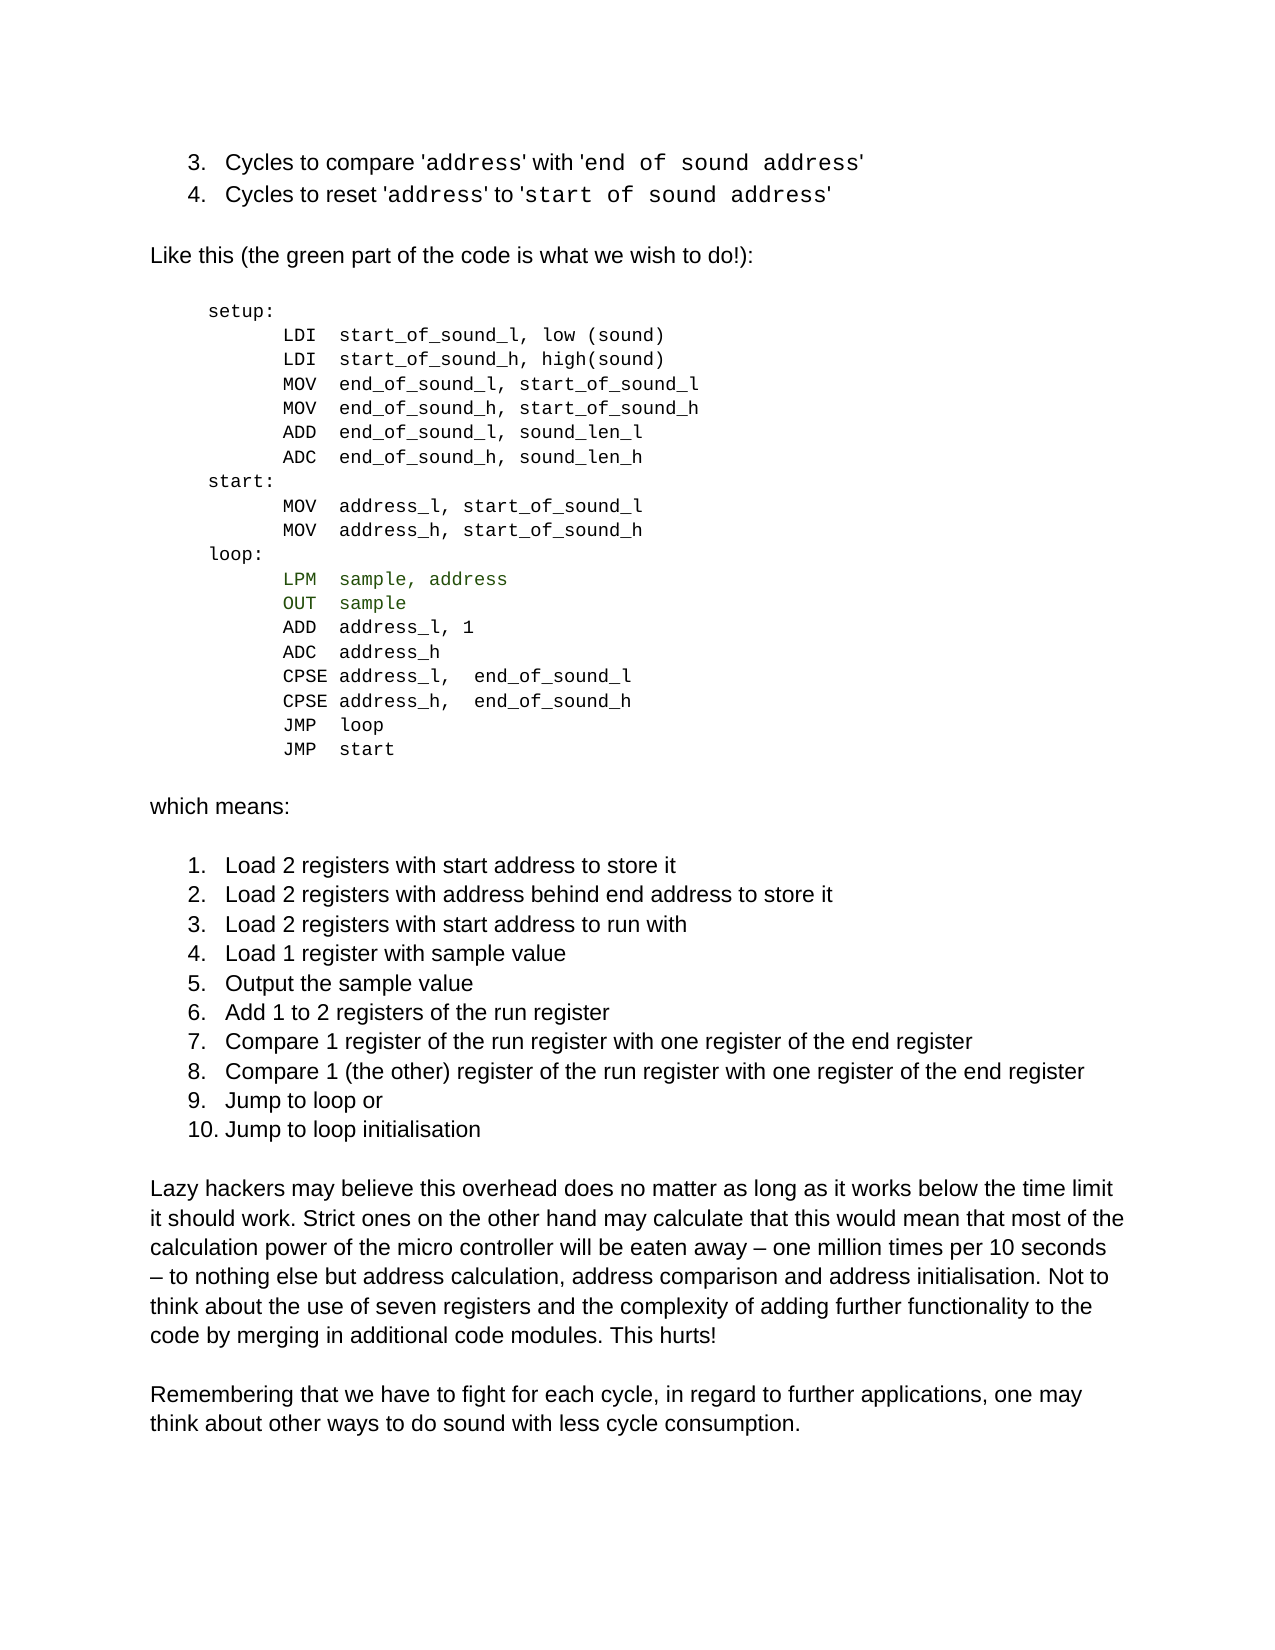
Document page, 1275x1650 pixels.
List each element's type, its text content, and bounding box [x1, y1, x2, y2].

list Load 2 registers with address behind end address to store it [187, 882, 1125, 908]
text Like this (the green part of the code is what we wish to do!): [150, 243, 1125, 268]
text loop: [208, 545, 1125, 566]
list Output the sample value [187, 970, 1125, 996]
text CPSE address_l, end_of_sound_l [208, 667, 1125, 688]
list Compare 1 (the other) register of the run register with one register of the end register [187, 1058, 1125, 1084]
text LPM sample, address [208, 569, 1125, 591]
list Cycles to compare 'address' with 'end of sound address' [187, 150, 1125, 178]
text Lazy hackers may believe this overhead does no matter as long as it works below the time limit it should work. Strict ones on the other hand may calculate that this would mean that most of the calculation power of the micro controller will be eaten away – one million times per 10 seconds – to nothing else but address calculation, address comparison and address initialisation. Not to think about the use of seven registers and the complexity of adding further functionality to the code by merging in additional code modules. This hurts! [150, 1176, 1125, 1348]
text LDI start_of_sound_h, high(sound) [208, 350, 1125, 371]
text setup: [208, 301, 1125, 323]
text ADD address_l, 1 [208, 618, 1125, 639]
list Cycles to reset 'address' to 'start of sound address' [187, 182, 1125, 209]
text ADC end_of_sound_h, sound_len_h [208, 448, 1125, 469]
list Compare 1 register of the run register with one register of the end register [187, 1029, 1125, 1054]
list Add 1 to 2 registers of the run register [187, 999, 1125, 1025]
text MOV end_of_sound_l, start_of_sound_l [208, 374, 1125, 396]
text OUT sample [208, 594, 1125, 615]
text ADC address_h [208, 643, 1125, 664]
list Jump to loop initialisation [187, 1117, 1125, 1143]
list Load 1 register with sample value [187, 941, 1125, 966]
text JMP loop [208, 716, 1125, 737]
text Remembering that we have to fight for each cycle, in regard to further applications, one may think about other ways to do sound with less cycle consumption. [150, 1381, 1125, 1436]
text MOV address_l, start_of_sound_l [208, 496, 1125, 518]
text CPSE address_h, end_of_sound_h [208, 691, 1125, 713]
text JMP start [208, 740, 1125, 761]
list Jump to loop or [187, 1088, 1125, 1113]
list Load 2 registers with start address to run with [187, 911, 1125, 937]
text start: [208, 472, 1125, 493]
text which means: [150, 794, 1125, 819]
text ADD end_of_sound_l, sound_len_l [208, 423, 1125, 444]
text LDI start_of_sound_l, low (sound) [208, 326, 1125, 347]
text MOV address_h, start_of_sound_h [208, 521, 1125, 542]
list Load 2 registers with start address to store it [187, 853, 1125, 878]
text MOV end_of_sound_h, start_of_sound_h [208, 399, 1125, 420]
